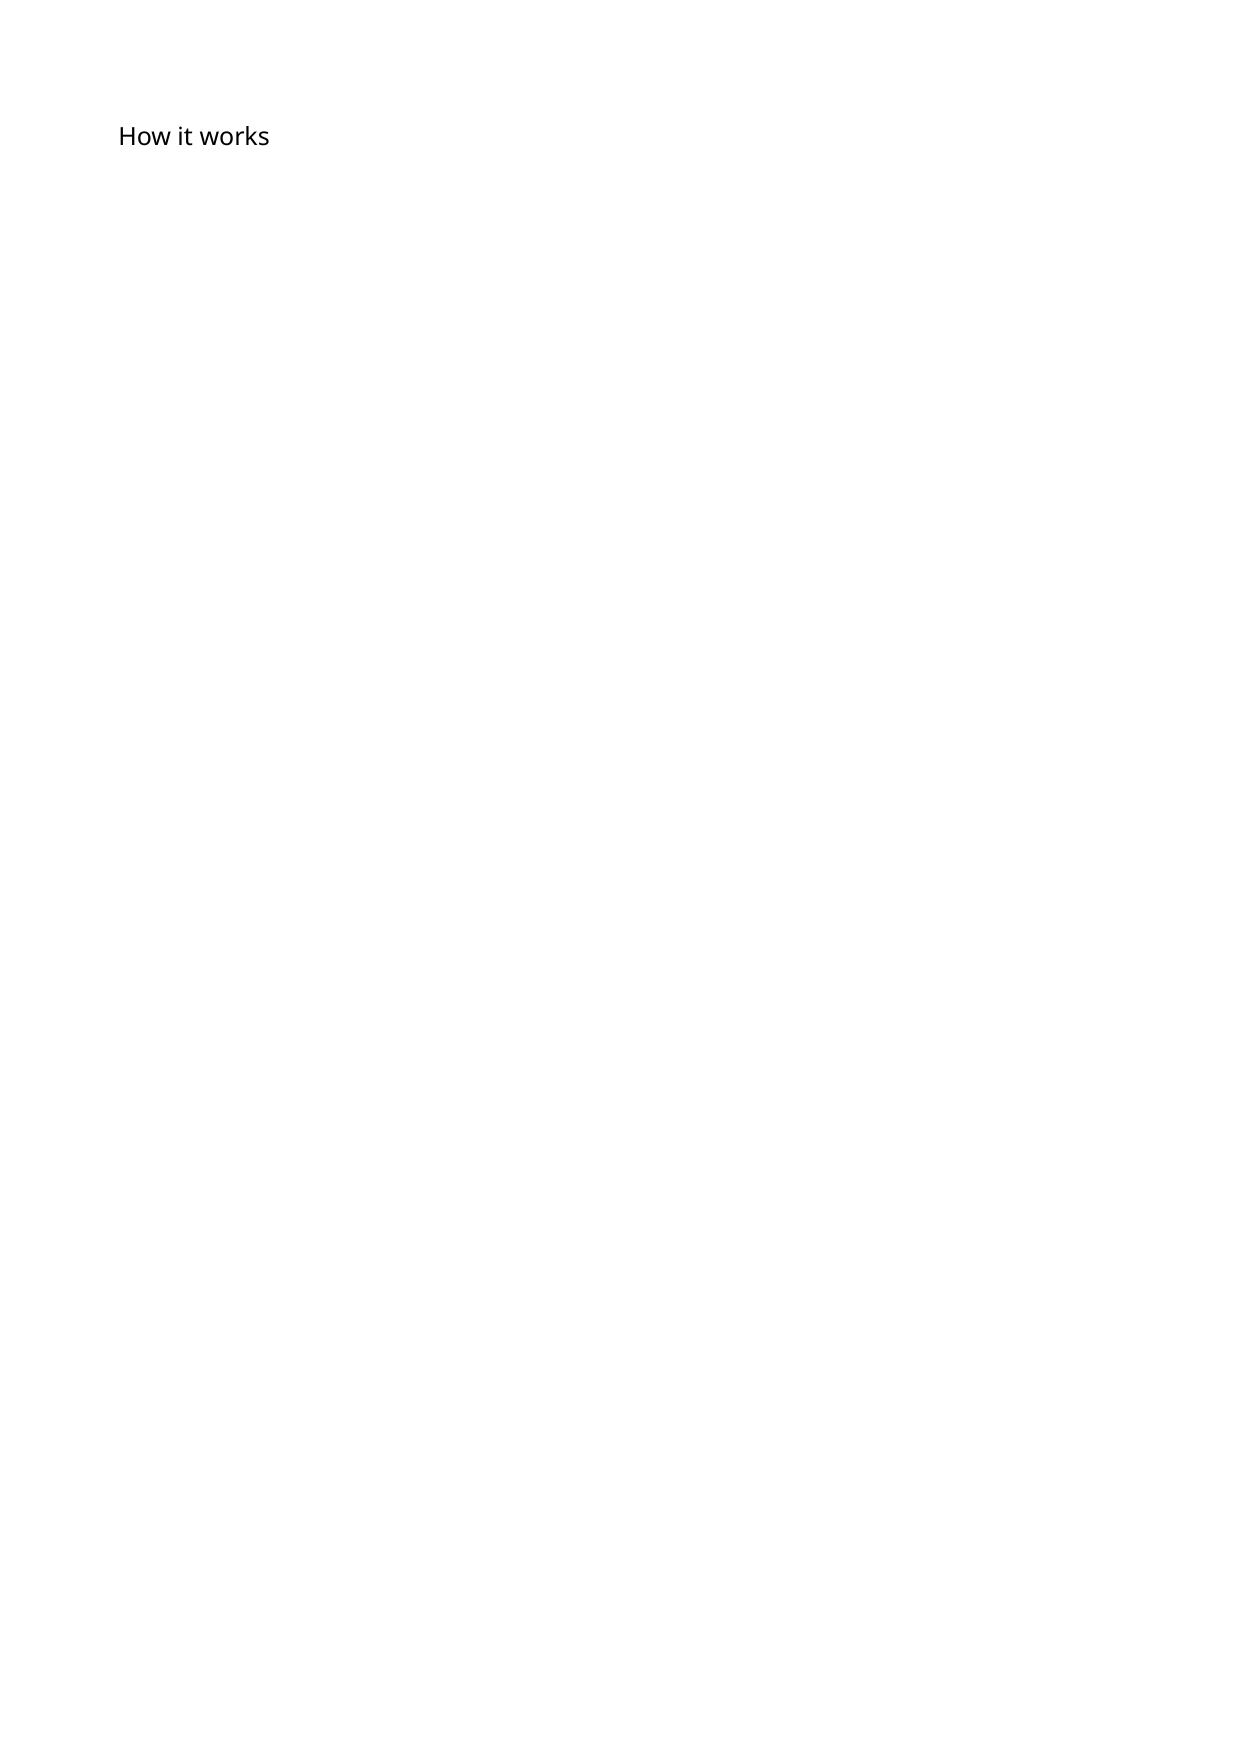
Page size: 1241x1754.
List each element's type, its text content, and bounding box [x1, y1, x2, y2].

text How it works [118, 118, 1122, 152]
